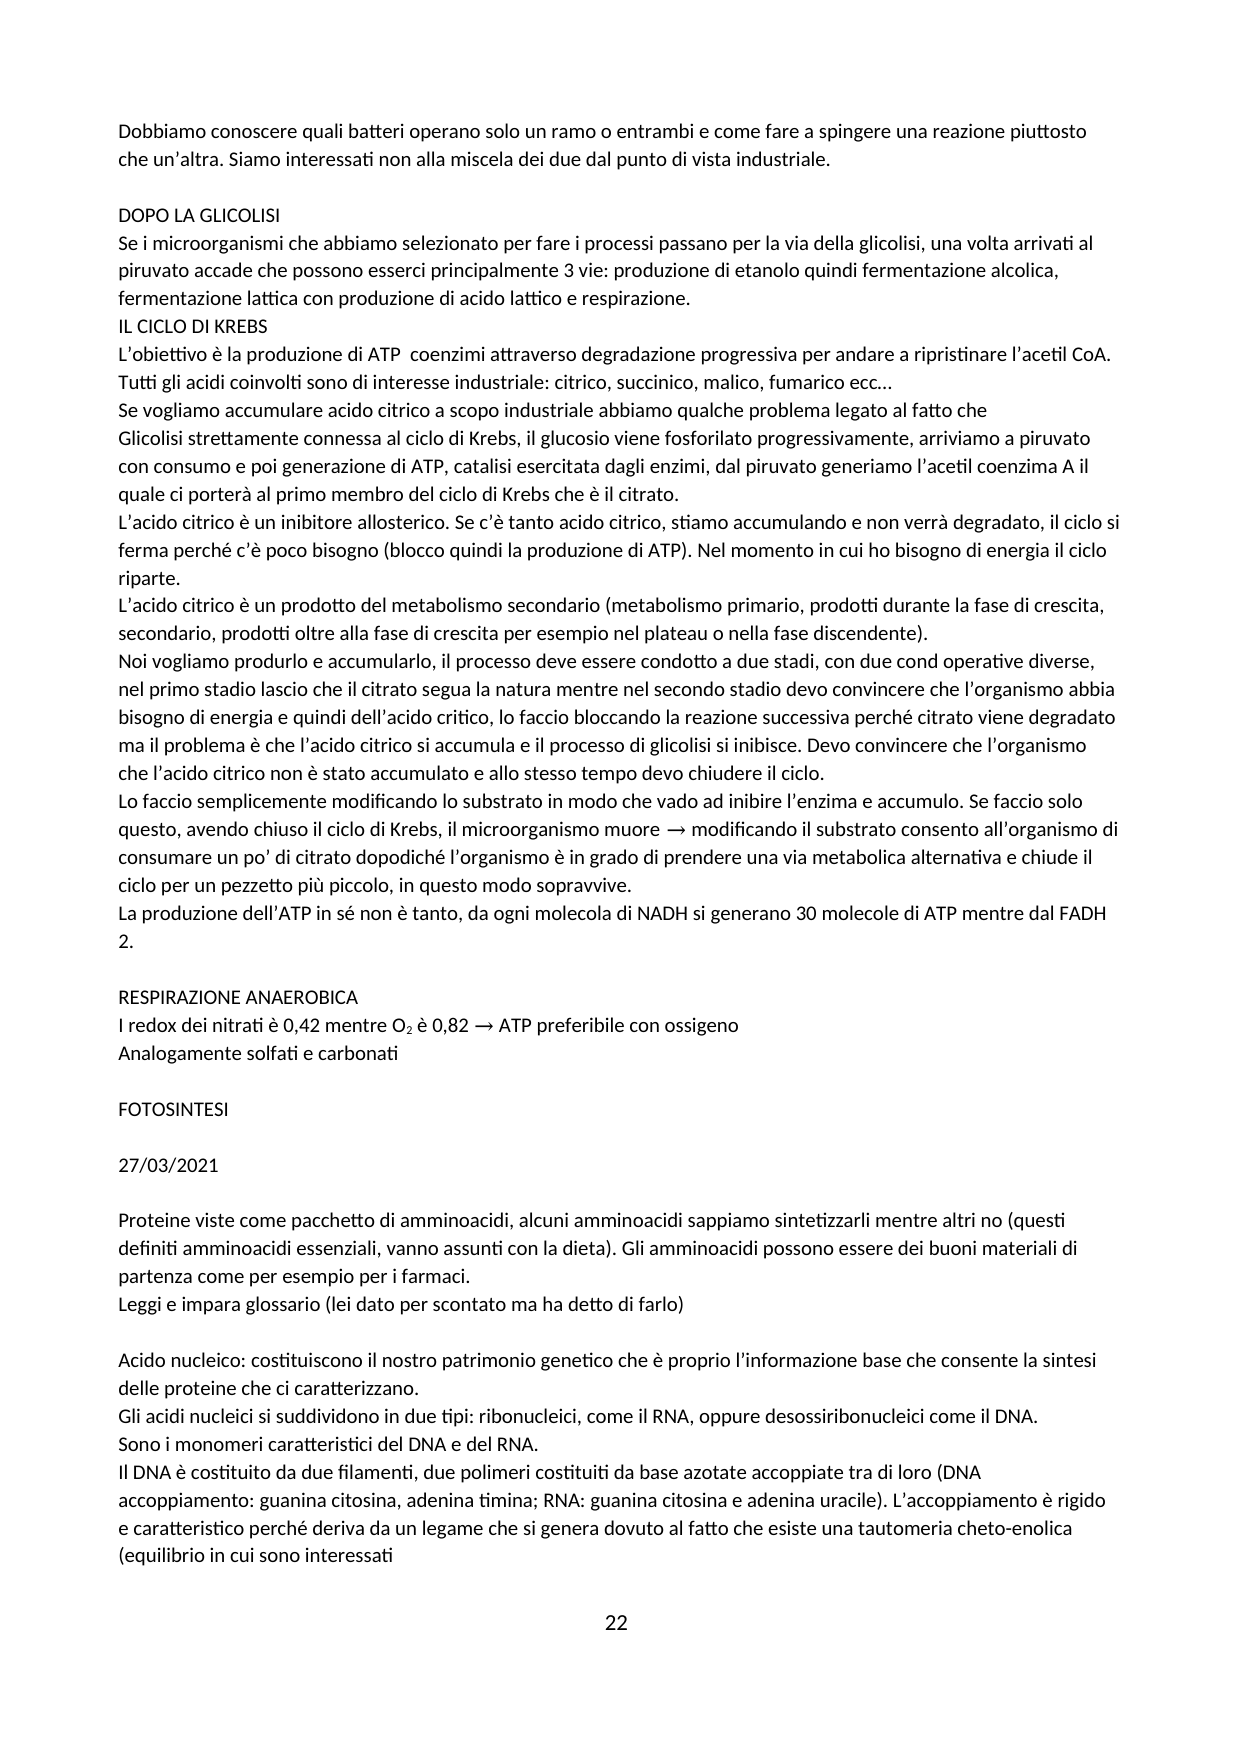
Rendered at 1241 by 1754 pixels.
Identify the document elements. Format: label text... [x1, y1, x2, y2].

text Dobbiamo conoscere quali batteri operano solo un ramo o entrambi e come fare a spingere una reazione piuttosto che un’altra. Siamo interessati non alla miscela dei due dal punto di vista industriale. DOPO LA GLICOLISI Se i microorganismi che abbiamo selezionato per fare i processi passano per la via della glicolisi, una volta arrivati al piruvato accade che possono esserci principalmente 3 vie: produzione di etanolo quindi fermentazione alcolica, fermentazione lattica con produzione di acido lattico e respirazione. IL CICLO DI KREBS L’obiettivo è la produzione di ATP coenzimi attraverso degradazione progressiva per andare a ripristinare l’acetil CoA. Tutti gli acidi coinvolti sono di interesse industriale: citrico, succinico, malico, fumarico ecc… Se vogliamo accumulare acido citrico a scopo industriale abbiamo qualche problema legato al fatto che Glicolisi strettamente connessa al ciclo di Krebs, il glucosio viene fosforilato progressivamente, arriviamo a piruvato con consumo e poi generazione di ATP, catalisi esercitata dagli enzimi, dal piruvato generiamo l’acetil coenzima A il quale ci porterà al primo membro del ciclo di Krebs che è il citrato. L’acido citrico è un inibitore allosterico. Se c’è tanto acido citrico, stiamo accumulando e non verrà degradato, il ciclo si ferma perché c’è poco bisogno (blocco quindi la produzione di ATP). Nel momento in cui ho bisogno di energia il ciclo riparte. L’acido citrico è un prodotto del metabolismo secondario (metabolismo primario, prodotti durante la fase di crescita, secondario, prodotti oltre alla fase di crescita per esempio nel plateau o nella fase discendente). Noi vogliamo produrlo e accumularlo, il processo deve essere condotto a due stadi, con due cond operative diverse, nel primo stadio lascio che il citrato segua la natura mentre nel secondo stadio devo convincere che l’organismo abbia bisogno di energia e quindi dell’acido critico, lo faccio bloccando la reazione successiva perché citrato viene degradato ma il problema è che l’acido citrico si accumula e il processo di glicolisi si inibisce. Devo convincere che l’organismo che l’acido citrico non è stato accumulato e allo stesso tempo devo chiudere il ciclo. Lo faccio semplicemente modificando lo substrato in modo che vado ad inibire l’enzima e accumulo. Se faccio solo questo, avendo chiuso il ciclo di Krebs, il microorganismo muore → modificando il substrato consento all’organismo di consumare un po’ di citrato dopodiché l’organismo è in grado di prendere una via metabolica alternativa e chiude il ciclo per un pezzetto più piccolo, in questo modo sopravvive. La produzione dell’ATP in sé non è tanto, da ogni molecola di NADH si generano 30 molecole di ATP mentre dal FADH 2. RESPIRAZIONE ANAEROBICA I redox dei nitrati è 0,42 mentre O2 è 0,82 → ATP preferibile con ossigeno Analogamente solfati e carbonati FOTOSINTESI 27/03/2021 Proteine viste come pacchetto di amminoacidi, alcuni amminoacidi sappiamo sintetizzarli mentre altri no (questi definiti amminoacidi essenziali, vanno assunti con la dieta). Gli amminoacidi possono essere dei buoni materiali di partenza come per esempio per i farmaci. Leggi e impara glossario (lei dato per scontato ma ha detto di farlo) Acido nucleico: costituiscono il nostro patrimonio genetico che è proprio l’informazione base che consente la sintesi delle proteine che ci caratterizzano. Gli acidi nucleici si suddividono in due tipi: ribonucleici, come il RNA, oppure desossiribonucleici come il DNA. Sono i monomeri caratteristici del DNA e del RNA. Il DNA è costituito da due filamenti, due polimeri costituiti da base azotate accoppiate tra di loro (DNA accoppiamento: guanina citosina, adenina timina; RNA: guanina citosina e adenina uracile). L’accoppiamento è rigido e caratteristico perché deriva da un legame che si genera dovuto al fatto che esiste una tautomeria cheto-enolica (equilibrio in cui sono interessati [118, 118, 1122, 1568]
